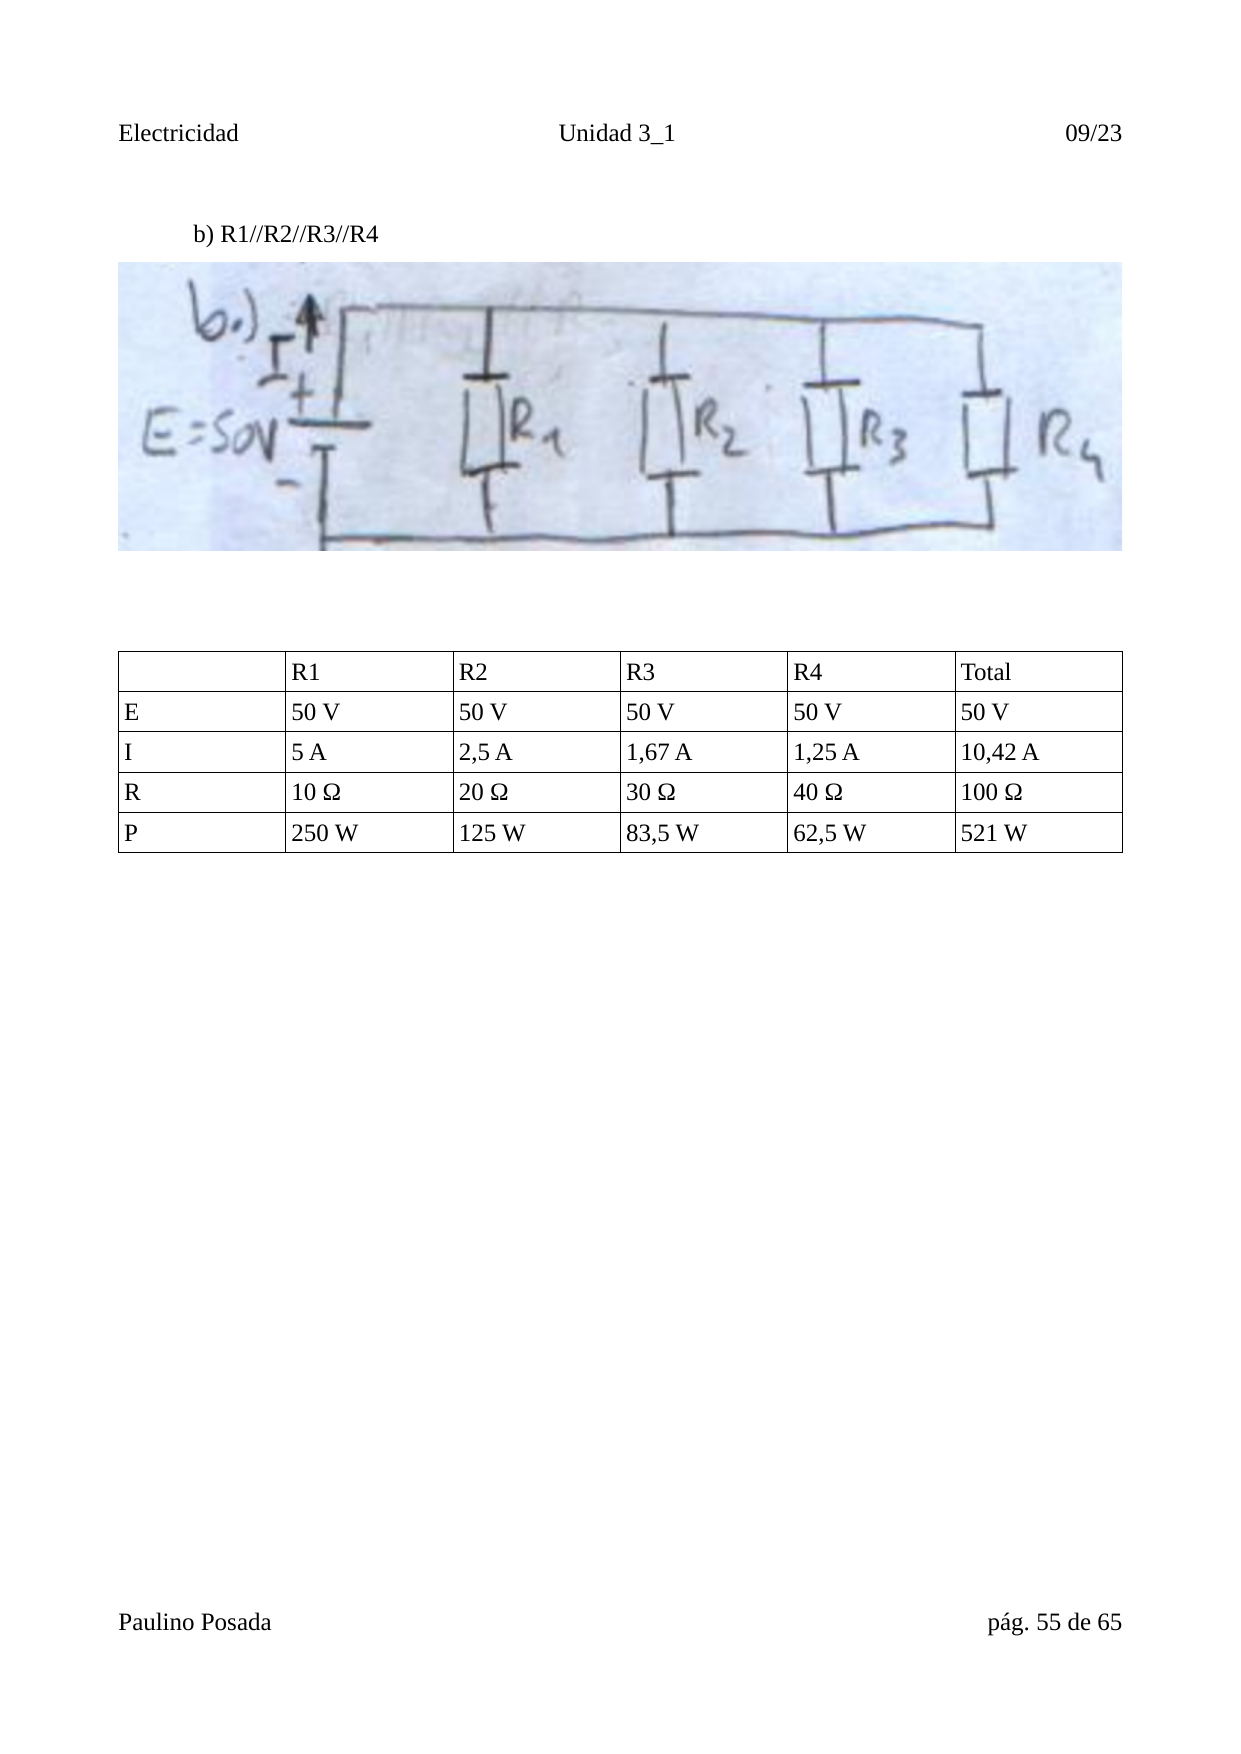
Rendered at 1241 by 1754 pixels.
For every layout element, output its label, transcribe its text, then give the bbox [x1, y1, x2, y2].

table_cell 20 Ω [454, 773, 620, 812]
table_cell 50 V [454, 692, 620, 731]
table_cell 62,5 W [788, 813, 955, 852]
list b) R1//R2//R3//R4 [156, 219, 1122, 248]
table_header R1 [286, 652, 453, 691]
picture [118, 262, 1123, 551]
table_cell 50 V [621, 692, 787, 731]
table_cell 2,5 A [454, 732, 620, 772]
table_cell 10 Ω [286, 773, 453, 812]
table_cell 5 A [286, 732, 453, 772]
table_header Total [956, 652, 1122, 691]
table_cell 30 Ω [621, 773, 787, 812]
table_cell 125 W [454, 813, 620, 852]
table_cell 83,5 W [621, 813, 787, 852]
table_cell 250 W [286, 813, 453, 852]
table_cell 40 Ω [788, 773, 955, 812]
table_header [119, 652, 285, 691]
table_header R3 [621, 652, 787, 691]
table_cell 1,25 A [788, 732, 955, 772]
table_cell 1,67 A [621, 732, 787, 772]
table_cell 10,42 A [956, 732, 1122, 772]
table_header R2 [454, 652, 620, 691]
table_cell R [119, 773, 285, 812]
table_header R4 [788, 652, 955, 691]
table_cell 50 V [788, 692, 955, 731]
table_cell P [119, 813, 285, 852]
table_cell 521 W [956, 813, 1122, 852]
table_cell I [119, 732, 285, 772]
table_cell 100 Ω [956, 773, 1122, 812]
table_cell E [119, 692, 285, 731]
table_cell 50 V [286, 692, 453, 731]
table_cell 50 V [956, 692, 1122, 731]
